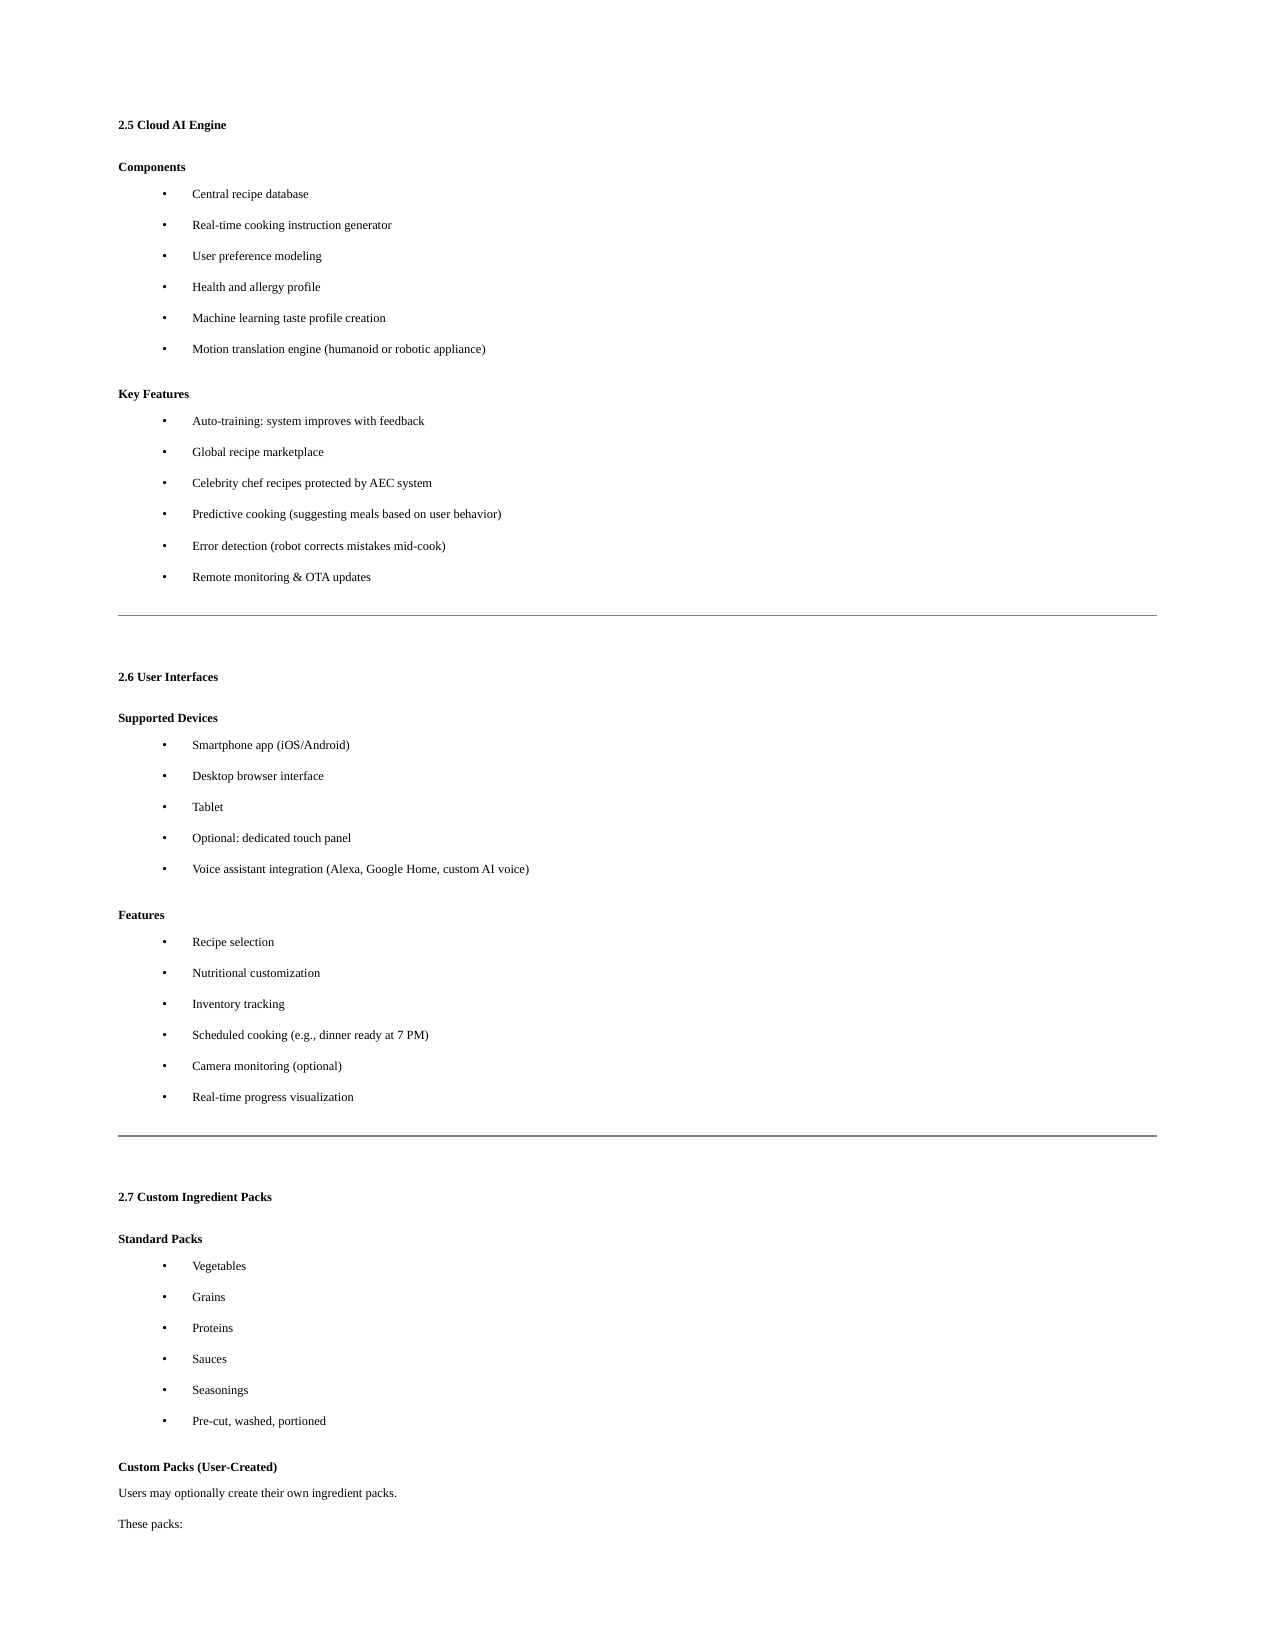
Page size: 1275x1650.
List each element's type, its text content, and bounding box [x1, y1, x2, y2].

subtitle Custom Packs (User-Created) [118, 1459, 1157, 1474]
subtitle Features [118, 908, 1157, 922]
list Real-time progress visualization [162, 1090, 1157, 1104]
text Users may optionally create their own ingredient packs. [118, 1486, 1157, 1501]
list Smartphone app (iOS/Android) [162, 738, 1157, 752]
list Auto-training: system improves with feedback [162, 414, 1157, 428]
subtitle 2.5 Cloud AI Engine [118, 118, 1157, 132]
list Motion translation engine (humanoid or robotic appliance) [162, 342, 1157, 356]
subtitle Supported Devices [118, 711, 1157, 726]
list Pre-cut, washed, portioned [162, 1414, 1157, 1428]
list Seasonings [162, 1383, 1157, 1397]
list Health and allergy profile [162, 279, 1157, 294]
list Sauces [162, 1352, 1157, 1366]
subtitle 2.7 Custom Ingredient Packs [118, 1190, 1157, 1204]
list Error detection (robot corrects mistakes mid-cook) [162, 538, 1157, 553]
subtitle Standard Packs [118, 1232, 1157, 1246]
list Predictive cooking (suggesting meals based on user behavior) [162, 507, 1157, 522]
subtitle 2.6 User Interfaces [118, 670, 1157, 684]
list User preference modeling [162, 248, 1157, 263]
text These packs: [118, 1517, 1157, 1532]
list Global recipe marketplace [162, 445, 1157, 459]
list Celebrity chef recipes protected by AEC system [162, 476, 1157, 491]
list Optional: dedicated touch panel [162, 831, 1157, 846]
list Nutritional customization [162, 966, 1157, 980]
list Machine learning taste profile creation [162, 311, 1157, 325]
list Camera monitoring (optional) [162, 1059, 1157, 1073]
list Remote monitoring & OTA updates [162, 569, 1157, 584]
list Real-time cooking instruction generator [162, 217, 1157, 232]
list Central recipe database [162, 186, 1157, 201]
list Inventory tracking [162, 997, 1157, 1011]
list Scheduled cooking (e.g., dinner ready at 7 PM) [162, 1028, 1157, 1042]
list Proteins [162, 1321, 1157, 1335]
list Voice assistant integration (Alexa, Google Home, custom AI voice) [162, 862, 1157, 877]
subtitle Key Features [118, 387, 1157, 402]
list Vegetables [162, 1258, 1157, 1273]
list Recipe selection [162, 935, 1157, 949]
list Desktop browser interface [162, 769, 1157, 783]
subtitle Components [118, 159, 1157, 174]
list Grains [162, 1289, 1157, 1304]
list Tablet [162, 800, 1157, 814]
